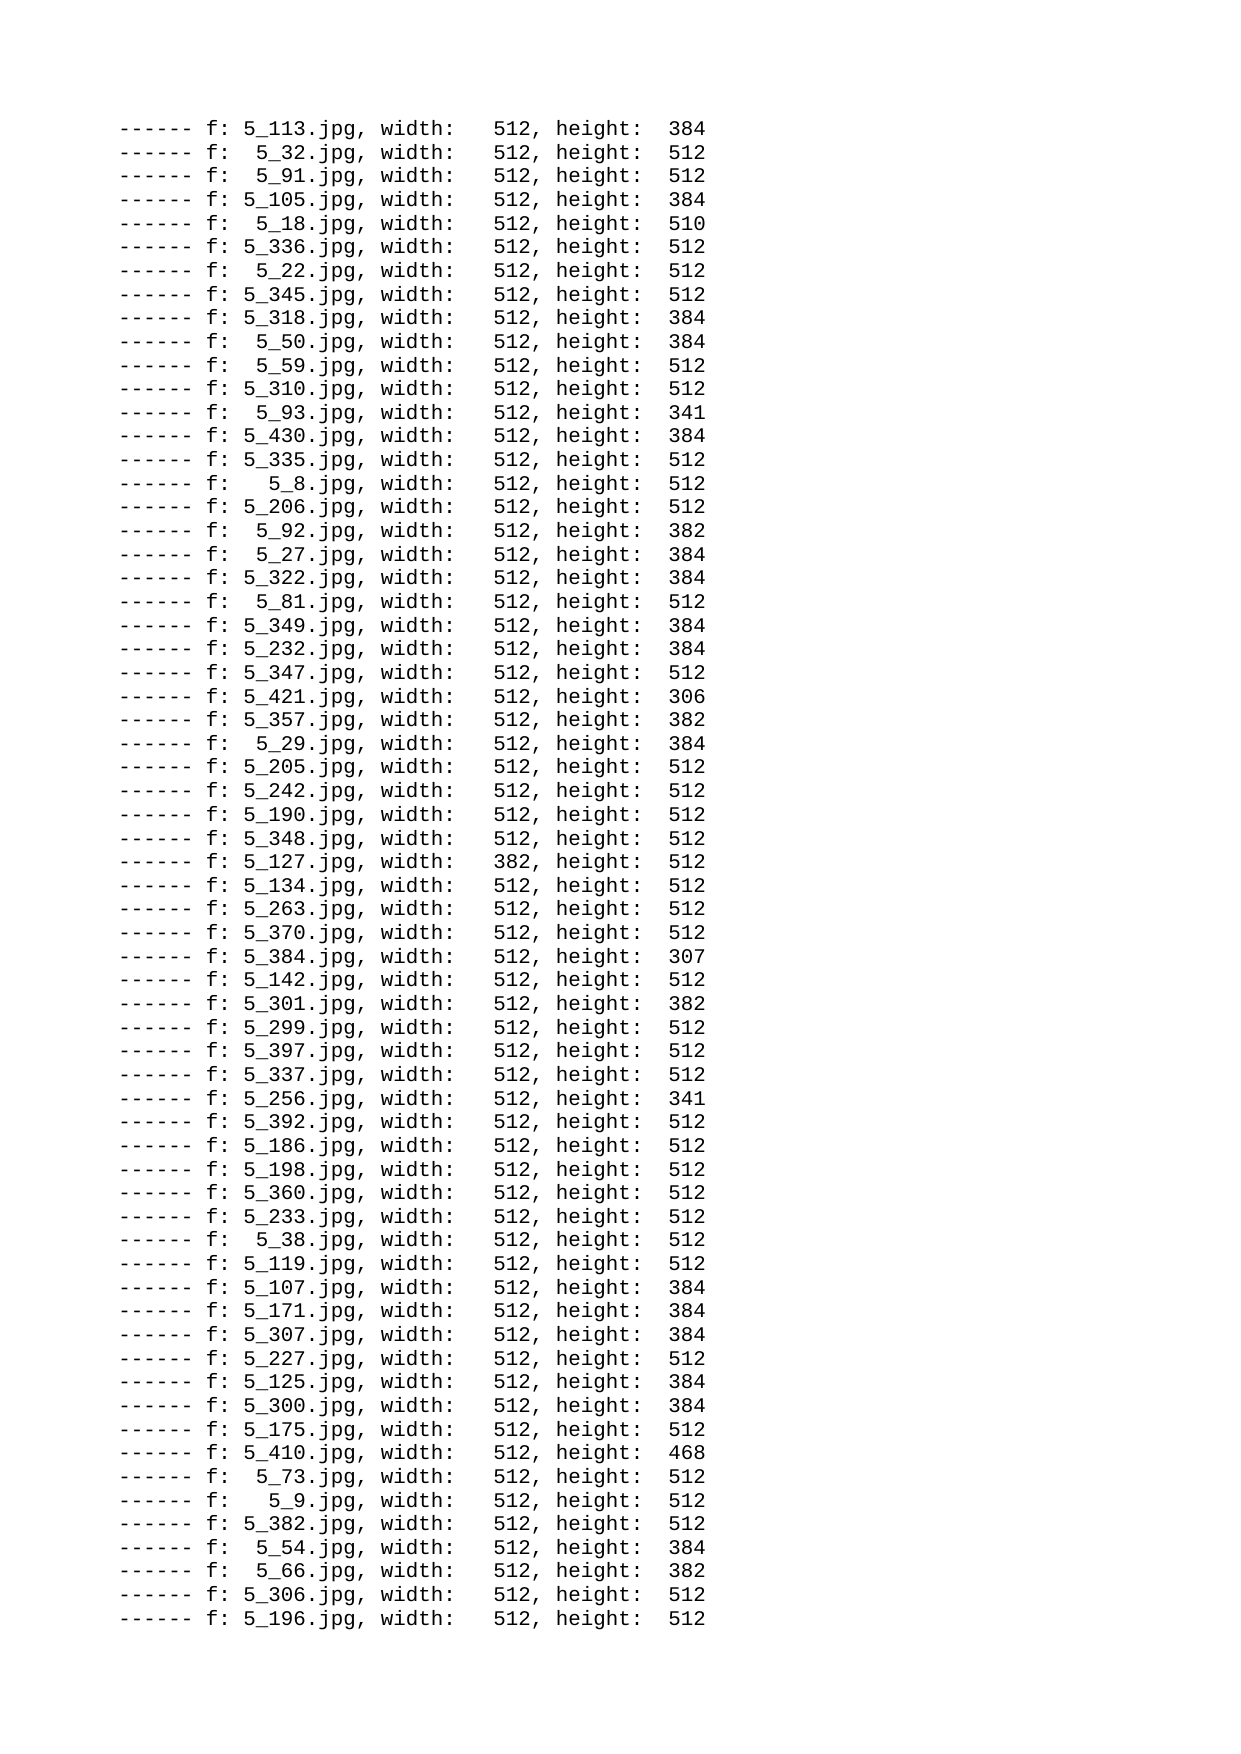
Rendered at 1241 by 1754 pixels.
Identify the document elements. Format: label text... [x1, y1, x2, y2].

text ------ f: 5_32.jpg, width: 512, height: 512 [118, 142, 1122, 165]
text ------ f: 5_337.jpg, width: 512, height: 512 [118, 1064, 1122, 1088]
text ------ f: 5_421.jpg, width: 512, height: 306 [118, 686, 1122, 709]
text ------ f: 5_93.jpg, width: 512, height: 341 [118, 402, 1122, 426]
text ------ f: 5_92.jpg, width: 512, height: 382 [118, 520, 1122, 544]
text ------ f: 5_134.jpg, width: 512, height: 512 [118, 875, 1122, 898]
text ------ f: 5_113.jpg, width: 512, height: 384 [118, 118, 1122, 142]
text ------ f: 5_360.jpg, width: 512, height: 512 [118, 1182, 1122, 1206]
text ------ f: 5_307.jpg, width: 512, height: 384 [118, 1324, 1122, 1348]
text ------ f: 5_306.jpg, width: 512, height: 512 [118, 1584, 1122, 1608]
text ------ f: 5_347.jpg, width: 512, height: 512 [118, 662, 1122, 686]
text ------ f: 5_73.jpg, width: 512, height: 512 [118, 1466, 1122, 1489]
text ------ f: 5_198.jpg, width: 512, height: 512 [118, 1158, 1122, 1182]
text ------ f: 5_299.jpg, width: 512, height: 512 [118, 1017, 1122, 1040]
text ------ f: 5_9.jpg, width: 512, height: 512 [118, 1489, 1122, 1513]
text ------ f: 5_336.jpg, width: 512, height: 512 [118, 236, 1122, 260]
text ------ f: 5_175.jpg, width: 512, height: 512 [118, 1419, 1122, 1442]
text ------ f: 5_107.jpg, width: 512, height: 384 [118, 1277, 1122, 1300]
text ------ f: 5_397.jpg, width: 512, height: 512 [118, 1040, 1122, 1064]
text ------ f: 5_22.jpg, width: 512, height: 512 [118, 260, 1122, 284]
text ------ f: 5_142.jpg, width: 512, height: 512 [118, 969, 1122, 993]
text ------ f: 5_349.jpg, width: 512, height: 384 [118, 615, 1122, 638]
text ------ f: 5_335.jpg, width: 512, height: 512 [118, 449, 1122, 473]
text ------ f: 5_171.jpg, width: 512, height: 384 [118, 1300, 1122, 1324]
text ------ f: 5_205.jpg, width: 512, height: 512 [118, 757, 1122, 780]
text ------ f: 5_81.jpg, width: 512, height: 512 [118, 591, 1122, 615]
text ------ f: 5_125.jpg, width: 512, height: 384 [118, 1371, 1122, 1395]
text ------ f: 5_38.jpg, width: 512, height: 512 [118, 1229, 1122, 1253]
text ------ f: 5_357.jpg, width: 512, height: 382 [118, 709, 1122, 733]
text ------ f: 5_256.jpg, width: 512, height: 341 [118, 1088, 1122, 1111]
text ------ f: 5_263.jpg, width: 512, height: 512 [118, 898, 1122, 922]
text ------ f: 5_186.jpg, width: 512, height: 512 [118, 1135, 1122, 1158]
text ------ f: 5_105.jpg, width: 512, height: 384 [118, 189, 1122, 213]
text ------ f: 5_8.jpg, width: 512, height: 512 [118, 473, 1122, 496]
text ------ f: 5_345.jpg, width: 512, height: 512 [118, 284, 1122, 307]
text ------ f: 5_196.jpg, width: 512, height: 512 [118, 1608, 1122, 1631]
text ------ f: 5_370.jpg, width: 512, height: 512 [118, 922, 1122, 946]
text ------ f: 5_227.jpg, width: 512, height: 512 [118, 1348, 1122, 1371]
text ------ f: 5_430.jpg, width: 512, height: 384 [118, 426, 1122, 449]
text ------ f: 5_29.jpg, width: 512, height: 384 [118, 733, 1122, 757]
text ------ f: 5_392.jpg, width: 512, height: 512 [118, 1111, 1122, 1135]
text ------ f: 5_310.jpg, width: 512, height: 512 [118, 378, 1122, 402]
text ------ f: 5_190.jpg, width: 512, height: 512 [118, 804, 1122, 827]
text ------ f: 5_91.jpg, width: 512, height: 512 [118, 165, 1122, 189]
text ------ f: 5_242.jpg, width: 512, height: 512 [118, 780, 1122, 804]
text ------ f: 5_27.jpg, width: 512, height: 384 [118, 544, 1122, 567]
text ------ f: 5_18.jpg, width: 512, height: 510 [118, 213, 1122, 236]
text ------ f: 5_300.jpg, width: 512, height: 384 [118, 1395, 1122, 1419]
text ------ f: 5_384.jpg, width: 512, height: 307 [118, 946, 1122, 969]
text ------ f: 5_382.jpg, width: 512, height: 512 [118, 1513, 1122, 1537]
text ------ f: 5_119.jpg, width: 512, height: 512 [118, 1253, 1122, 1277]
text ------ f: 5_232.jpg, width: 512, height: 384 [118, 638, 1122, 662]
text ------ f: 5_348.jpg, width: 512, height: 512 [118, 827, 1122, 851]
text ------ f: 5_318.jpg, width: 512, height: 384 [118, 307, 1122, 331]
text ------ f: 5_301.jpg, width: 512, height: 382 [118, 993, 1122, 1017]
text ------ f: 5_59.jpg, width: 512, height: 512 [118, 354, 1122, 378]
text ------ f: 5_410.jpg, width: 512, height: 468 [118, 1442, 1122, 1466]
text ------ f: 5_322.jpg, width: 512, height: 384 [118, 567, 1122, 591]
text ------ f: 5_54.jpg, width: 512, height: 384 [118, 1537, 1122, 1561]
text ------ f: 5_206.jpg, width: 512, height: 512 [118, 496, 1122, 520]
text ------ f: 5_50.jpg, width: 512, height: 384 [118, 331, 1122, 354]
text ------ f: 5_233.jpg, width: 512, height: 512 [118, 1206, 1122, 1229]
text ------ f: 5_66.jpg, width: 512, height: 382 [118, 1561, 1122, 1584]
text ------ f: 5_127.jpg, width: 382, height: 512 [118, 851, 1122, 875]
